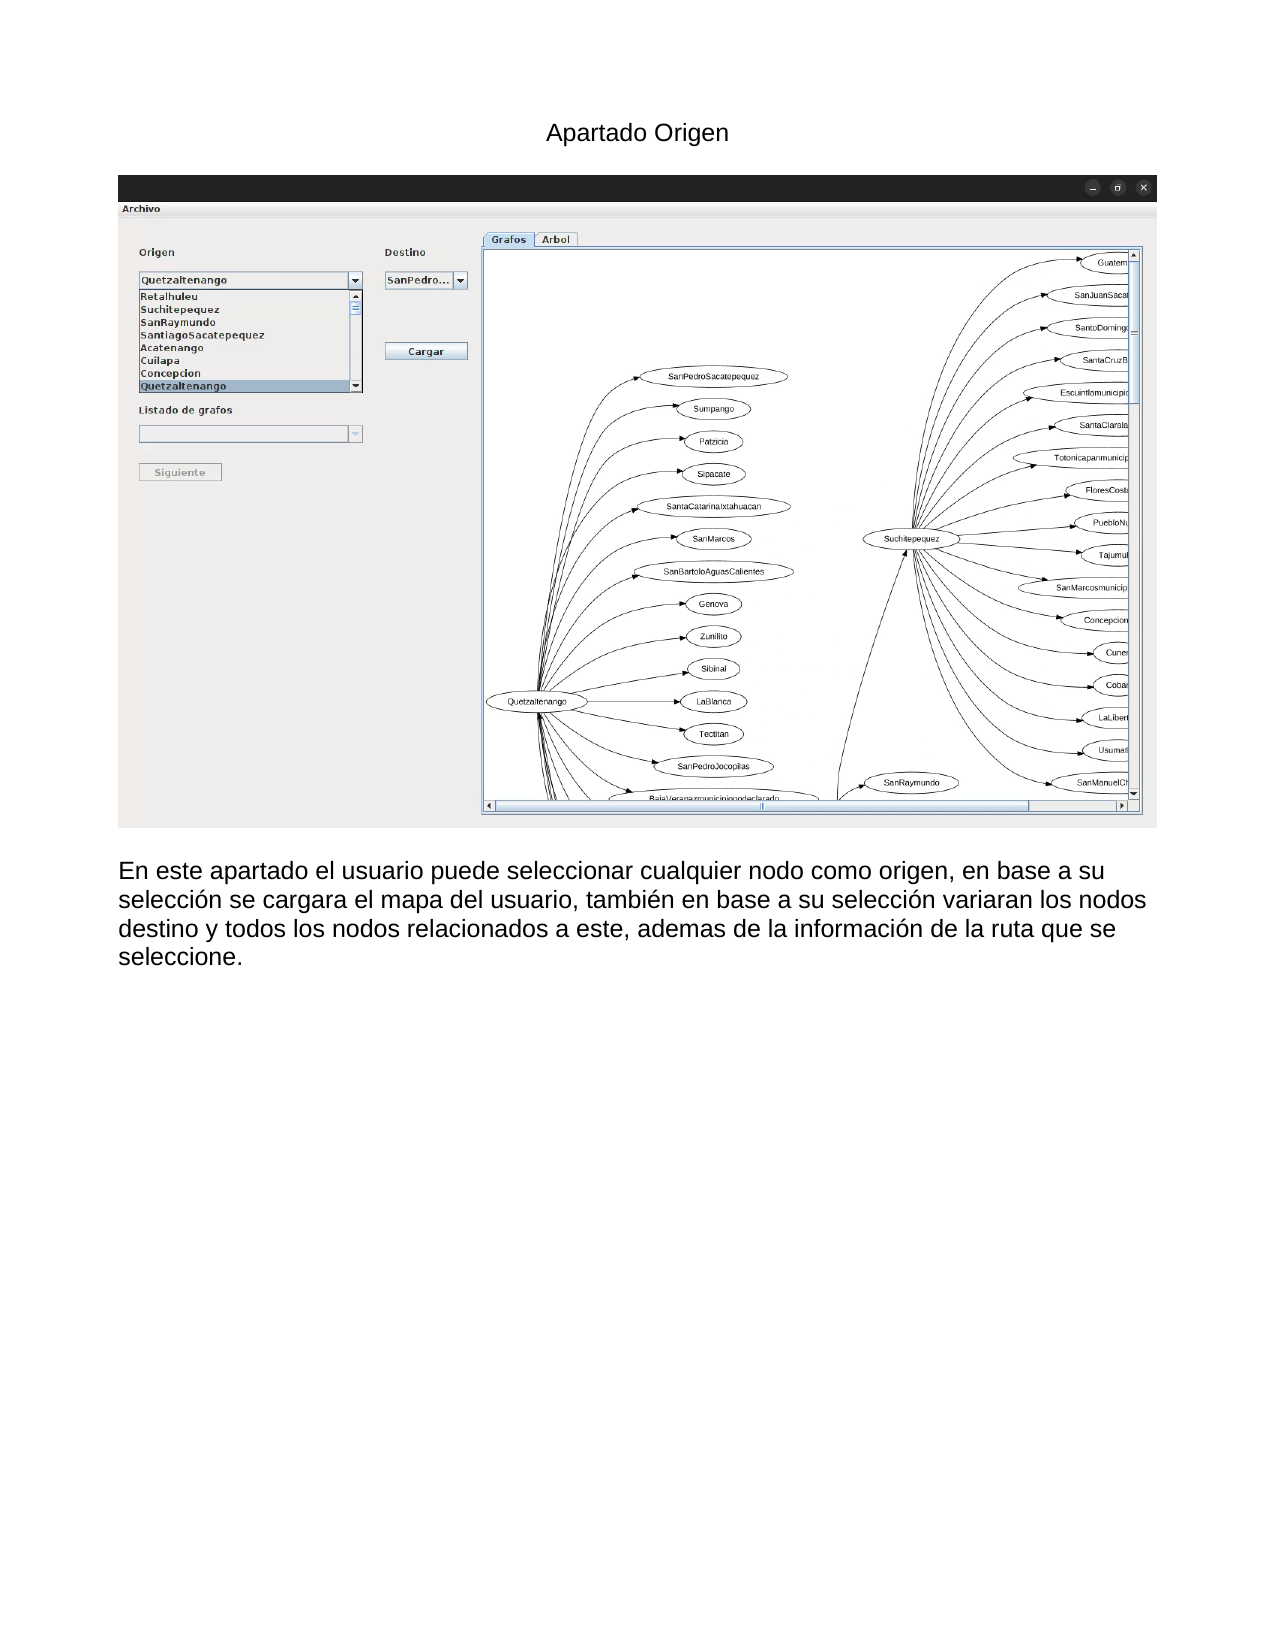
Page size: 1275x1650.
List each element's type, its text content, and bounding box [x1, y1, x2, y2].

text Apartado Origen [118, 118, 1157, 147]
picture [118, 175, 1157, 828]
text En este apartado el usuario puede seleccionar cualquier nodo como origen, en base a su selección se cargara el mapa del usuario, también en base a su selección variaran los nodos destino y todos los nodos relacionados a este, ademas de la información de la ruta que se seleccione. [118, 856, 1157, 971]
